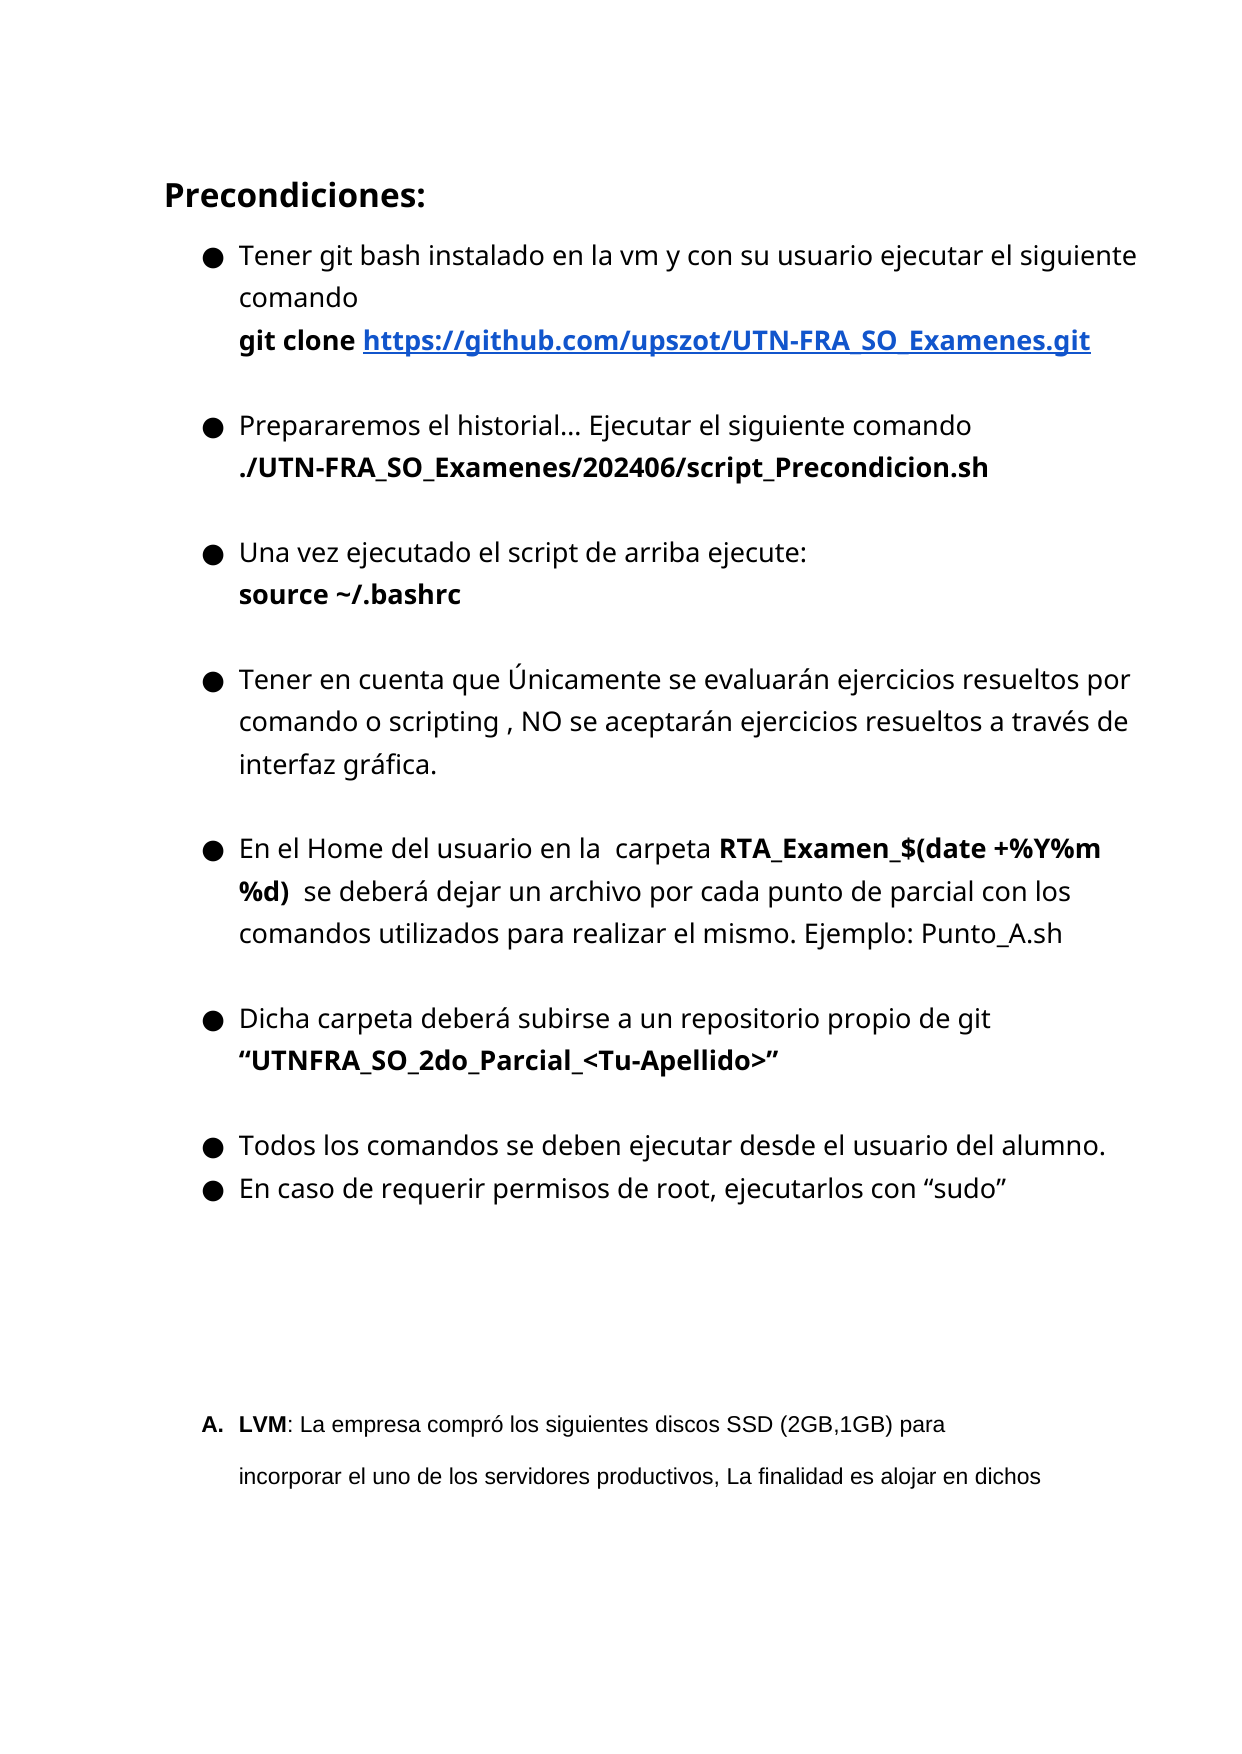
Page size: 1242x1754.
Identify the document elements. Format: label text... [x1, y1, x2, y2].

text ./UTN-FRA_SO_Examenes/202406/script_Precondicion.sh [163, 448, 1138, 485]
list Una vez ejecutado el script de arriba ejecute: [201, 533, 1138, 570]
list Tener git bash instalado en la vm y con su usuario ejecutar el siguiente comando [201, 236, 1138, 316]
list Dicha carpeta deberá subirse a un repositorio propio de git “UTNFRA_SO_2do_Parcial_<Tu-Apellido>” [201, 999, 1138, 1079]
text git clone https://github.com/upszot/UTN-FRA_SO_Examenes.git [163, 321, 1138, 358]
text source ~/.bashrc [163, 576, 1138, 612]
list Prepararemos el historial… Ejecutar el siguiente comando [201, 406, 1138, 443]
list LVM: La empresa compró los siguientes discos SSD (2GB,1GB) para incorporar el uno de los servidores productivos, La finalidad es alojar en dichos [201, 1411, 1042, 1490]
list En el Home del usuario en la carpeta RTA_Examen_$(date +%Y%m%d) se deberá dejar un archivo por cada punto de parcial con los comandos utilizados para realizar el mismo. Ejemplo: Punto_A.sh [201, 830, 1138, 952]
list En caso de requerir permisos de root, ejecutarlos con “sudo” [201, 1169, 1138, 1206]
subtitle Precondiciones: [163, 172, 1138, 217]
list Todos los comandos se deben ejecutar desde el usuario del alumno. [201, 1127, 1138, 1163]
list Tener en cuenta que Únicamente se evaluarán ejercicios resueltos por comando o scripting , NO se aceptarán ejercicios resueltos a través de interfaz gráfica. [201, 660, 1138, 782]
